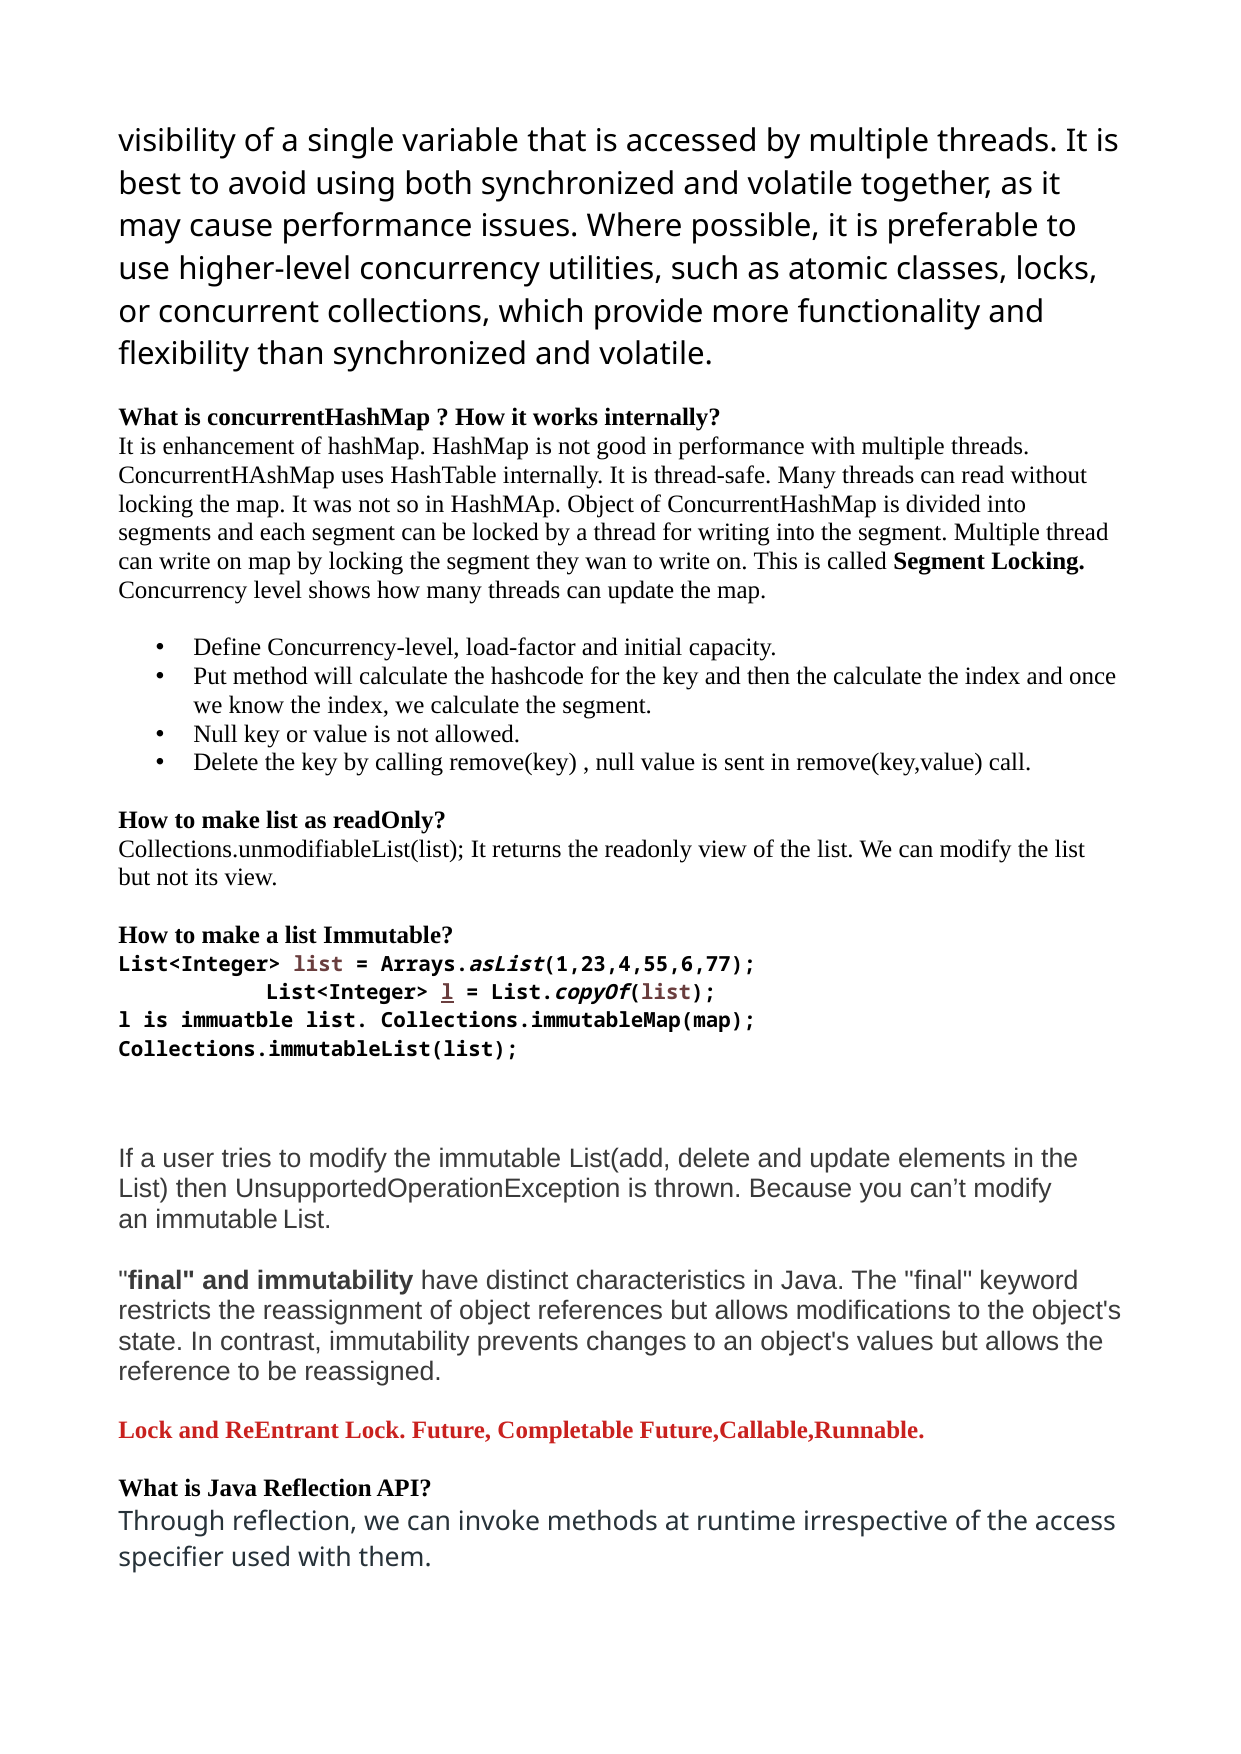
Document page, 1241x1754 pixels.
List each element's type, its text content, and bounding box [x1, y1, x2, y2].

text How to make list as readOnly? [118, 805, 1122, 834]
list Put method will calculate the hashcode for the key and then the calculate the index and once we know the index, we calculate the segment. [156, 661, 1122, 719]
list Null key or value is not allowed. [156, 719, 1122, 747]
text List<Integer> list = Arrays.asList(1,23,4,55,6,77); [118, 949, 1122, 977]
list Delete the key by calling remove(key) , null value is sent in remove(key,value) call. [156, 747, 1122, 776]
text It is enhancement of hashMap. HashMap is not good in performance with multiple threads. [118, 431, 1122, 460]
text visibility of a single variable that is accessed by multiple threads. It is best to avoid using both synchronized and volatile together, as it may cause performance issues. Where possible, it is preferable to use higher-level concurrency utilities, such as atomic classes, locks, or concurrent collections, which provide more functionality and flexibility than synchronized and volatile. [118, 118, 1122, 374]
text What is concurrentHashMap ? How it works internally? [118, 402, 1122, 431]
text Concurrency level shows how many threads can update the map. [118, 575, 1122, 604]
text If a user tries to modify the immutable List(add, delete and update elements in the List) then UnsupportedOperationException is thrown. Because you can’t modify an immutable List. [118, 1142, 1122, 1234]
text "final" and immutability have distinct characteristics in Java. The "final" keyword restricts the reassignment of object references but allows modifications to the object's state. In contrast, immutability prevents changes to an object's values but allows the reference to be reassigned. [118, 1264, 1122, 1386]
text l is immuatble list. Collections.immutableMap(map); Collections.immutableList(list); [118, 1006, 1122, 1062]
text List<Integer> l = List.copyOf(list); [118, 977, 1122, 1006]
text Through reflection, we can invoke methods at runtime irrespective of the access specifier used with them. [118, 1501, 1122, 1574]
text What is Java Reflection API? [118, 1473, 1122, 1501]
list Define Concurrency-level, load-factor and initial capacity. [156, 632, 1122, 661]
text ConcurrentHAshMap uses HashTable internally. It is thread-safe. Many threads can read without locking the map. It was not so in HashMAp. Object of ConcurrentHashMap is divided into segments and each segment can be locked by a thread for writing into the segment. Multiple thread can write on map by locking the segment they wan to write on. This is called Segment Locking. [118, 460, 1122, 575]
text Collections.unmodifiableList(list); It returns the readonly view of the list. We can modify the list but not its view. [118, 834, 1122, 891]
text How to make a list Immutable? [118, 920, 1122, 949]
text Lock and ReEntrant Lock. Future, Completable Future,Callable,Runnable. [118, 1415, 1122, 1444]
